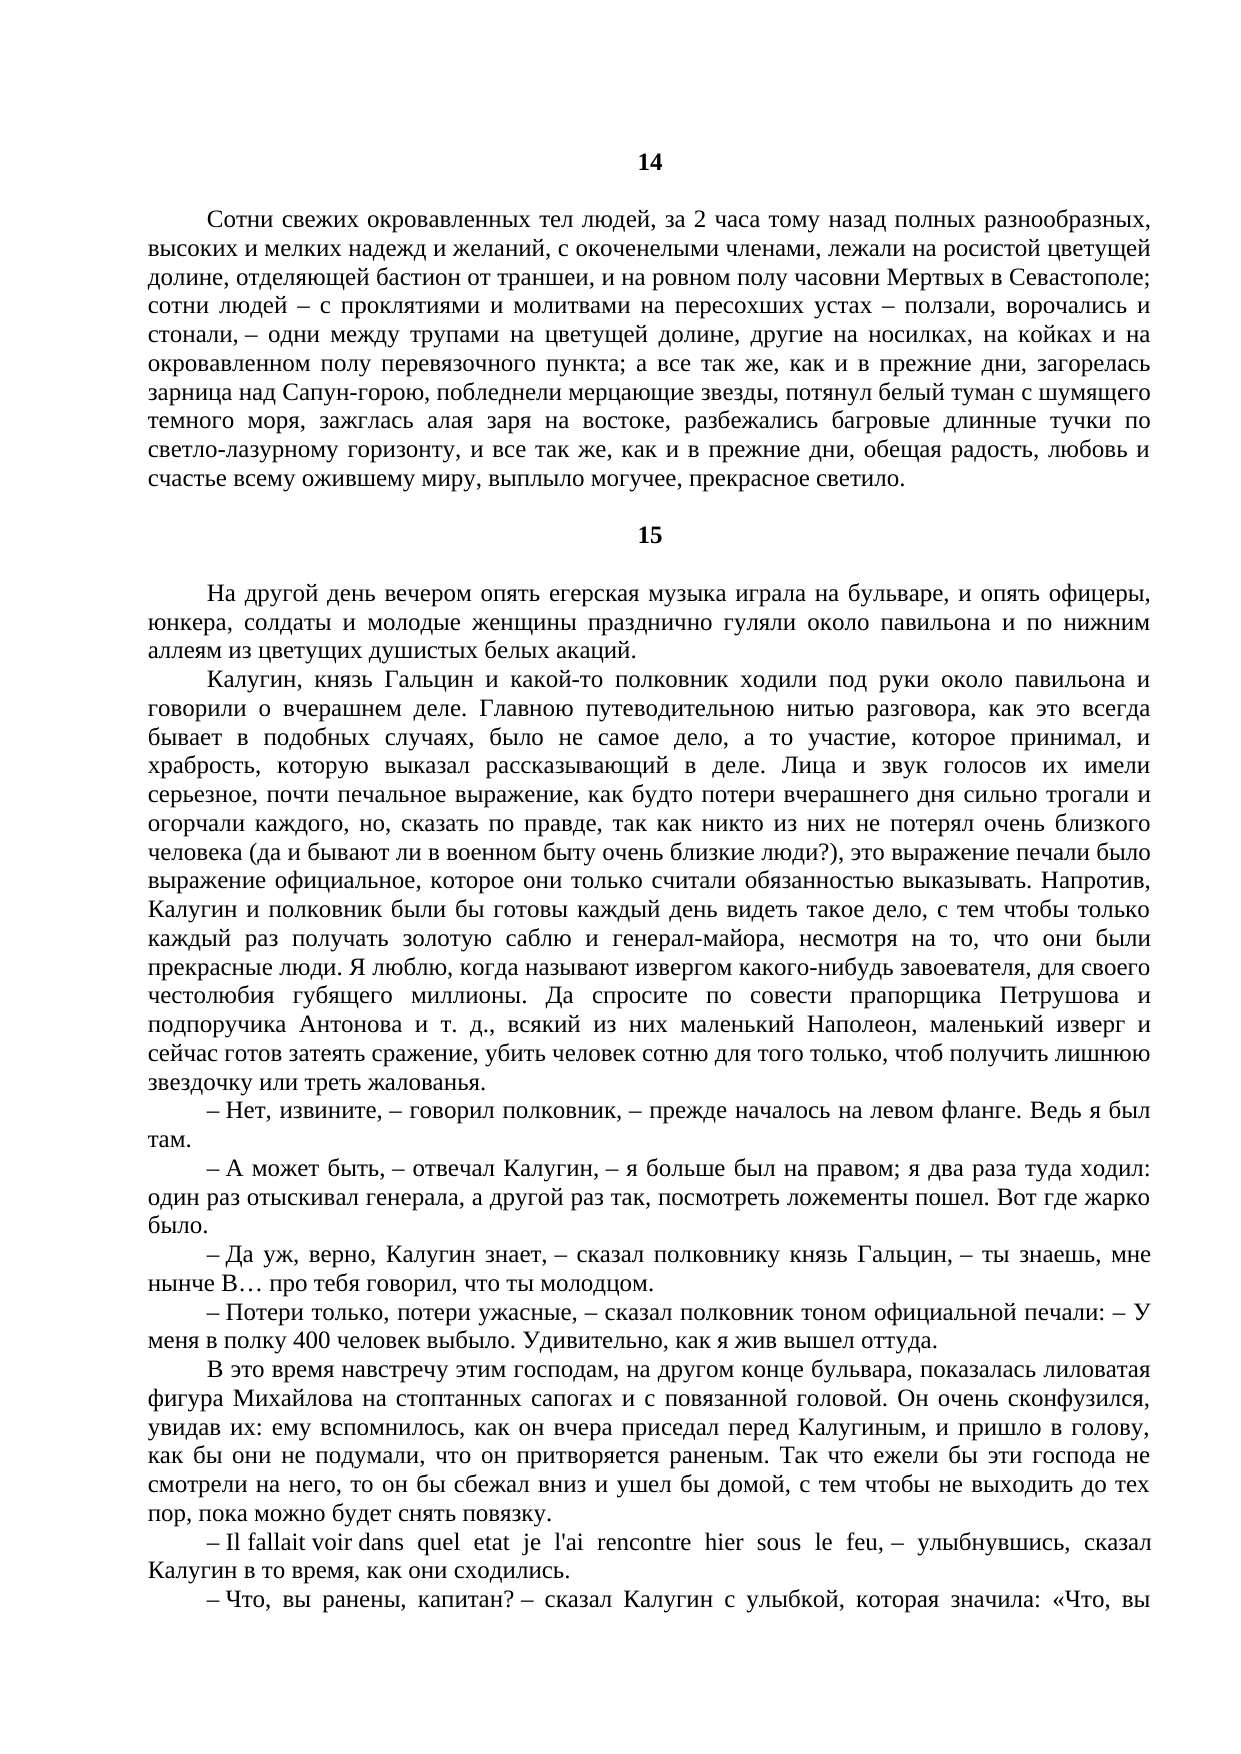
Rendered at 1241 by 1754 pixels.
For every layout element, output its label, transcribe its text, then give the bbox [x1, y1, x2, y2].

subtitle 15 [148, 521, 1152, 549]
text – Да уж, верно, Калугин знает, – сказал полковнику князь Гальцин, – ты знаешь, мне нынче В… про тебя говорил, что ты молодцом. [148, 1239, 1152, 1297]
text Сотни свежих окровавленных тел людей, за 2 часа тому назад полных разнообразных, высоких и мелких надежд и желаний, с окоченелыми членами, лежали на росистой цветущей долине, отделяющей бастион от траншеи, и на ровном полу часовни Мертвых в Севастополе; сотни людей – с проклятиями и молитвами на пересохших устах – ползали, ворочались и стонали, – одни между трупами на цветущей долине, другие на носилках, на койках и на окровавленном полу перевязочного пункта; а все так же, как и в прежние дни, загорелась зарница над Сапун-горою, побледнели мерцающие звезды, потянул белый туман с шумящего темного моря, зажглась алая заря на востоке, разбежались багровые длинные тучки по светло-лазурному горизонту, и все так же, как и в прежние дни, обещая радость, любовь и счастье всему ожившему миру, выплыло могучее, прекрасное светило. [148, 204, 1152, 492]
text – А может быть, – отвечал Калугин, – я больше был на правом; я два раза туда ходил: один раз отыскивал генерала, а другой раз так, посмотреть ложементы пошел. Вот где жарко было. [148, 1153, 1152, 1239]
text – Нет, извините, – говорил полковник, – прежде началось на левом фланге. Ведь я был там. [148, 1096, 1152, 1153]
text Калугин, князь Гальцин и какой-то полковник ходили под руки около павильона и говорили о вчерашнем деле. Главною путеводительною нитью разговора, как это всегда бывает в подобных случаях, было не самое дело, а то участие, которое принимал, и храбрость, которую выказал рассказывающий в деле. Лица и звук голосов их имели серьезное, почти печальное выражение, как будто потери вчерашнего дня сильно трогали и огорчали каждого, но, сказать по правде, так как никто из них не потерял очень близкого человека (да и бывают ли в военном быту очень близкие люди?), это выражение печали было выражение официальное, которое они только считали обязанностью выказывать. Напротив, Калугин и полковник были бы готовы каждый день видеть такое дело, с тем чтобы только каждый раз получать золотую саблю и генерал-майора, несмотря на то, что они были прекрасные люди. Я люблю, когда называют извергом какого-нибудь завоевателя, для своего честолюбия губящего миллионы. Да спросите по совести прапорщика Петрушова и подпоручика Антонова и т. д., всякий из них маленький Наполеон, маленький изверг и сейчас готов затеять сражение, убить человек сотню для того только, чтоб получить лишнюю звездочку или треть жалованья. [148, 664, 1152, 1096]
text – Потери только, потери ужасные, – сказал полковник тоном официальной печали: – У меня в полку 400 человек выбыло. Удивительно, как я жив вышел оттуда. [148, 1297, 1152, 1354]
text – Что, вы ранены, капитан? – сказал Калугин с улыбкой, которая значила: «Что, вы [148, 1584, 1152, 1613]
subtitle 14 [148, 147, 1152, 176]
text На другой день вечером опять егерская музыка играла на бульваре, и опять офицеры, юнкера, солдаты и молодые женщины празднично гуляли около павильона и по нижним аллеям из цветущих душистых белых акаций. [148, 578, 1152, 664]
text В это время навстречу этим господам, на другом конце бульвара, показалась лиловатая фигура Михайлова на стоптанных сапогах и с повязанной головой. Он очень сконфузился, увидав их: ему вспомнилось, как он вчера приседал перед Калугиным, и пришло в голову, как бы они не подумали, что он притворяется раненым. Так что ежели бы эти господа не смотрели на него, то он бы сбежал вниз и ушел бы домой, с тем чтобы не выходить до тех пор, пока можно будет снять повязку. [148, 1354, 1152, 1527]
text – Il fallait voir dans quel etat je l'ai rencontre hier sous le feu, – улыбнувшись, сказал Калугин в то время, как они сходились. [148, 1527, 1152, 1584]
